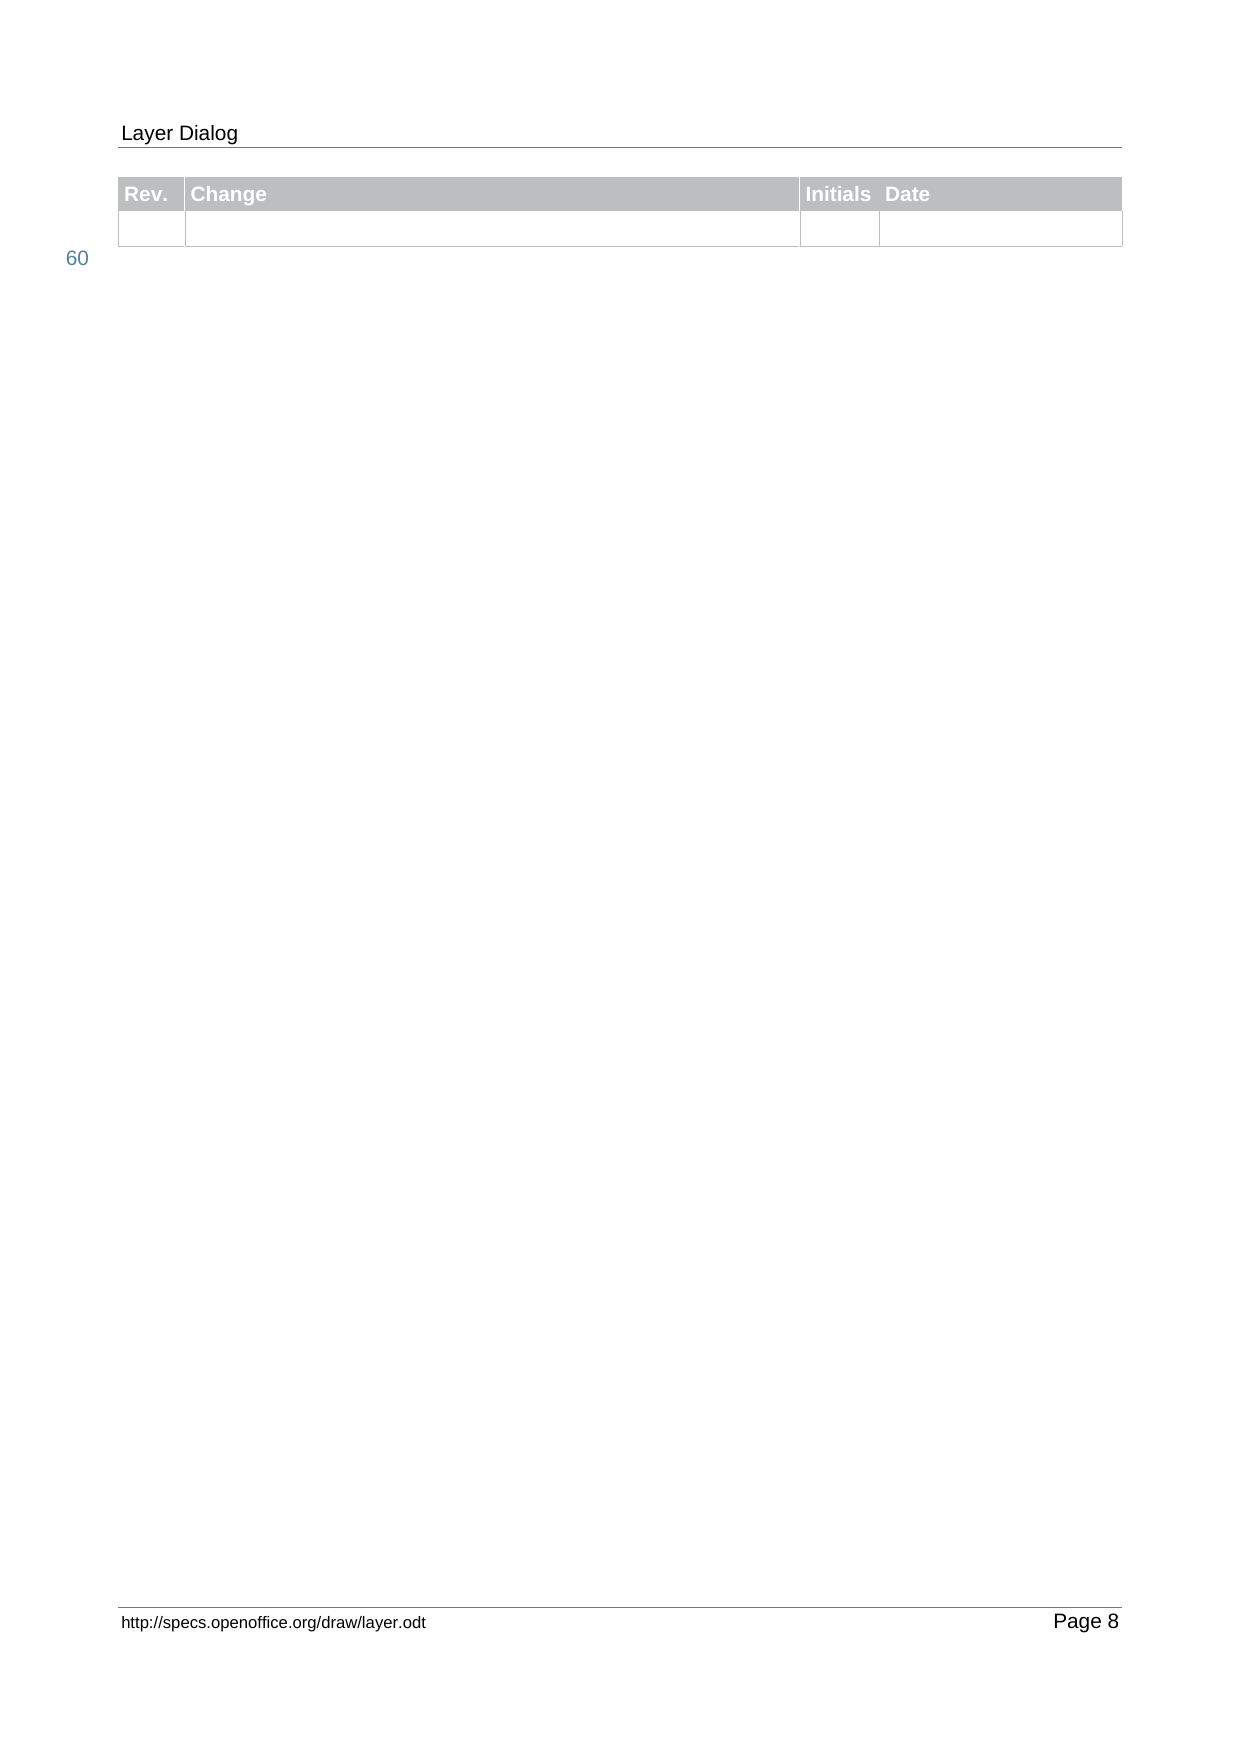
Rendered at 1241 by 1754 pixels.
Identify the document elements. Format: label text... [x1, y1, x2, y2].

table_cell [880, 211, 1122, 246]
table_cell <...> [119, 211, 184, 246]
table_header Initials [800, 177, 879, 211]
table_header Rev. [118, 177, 184, 211]
table_header Change [185, 177, 799, 211]
table_cell [801, 211, 879, 246]
table_header Date [879, 177, 1122, 211]
table_cell [186, 211, 799, 246]
